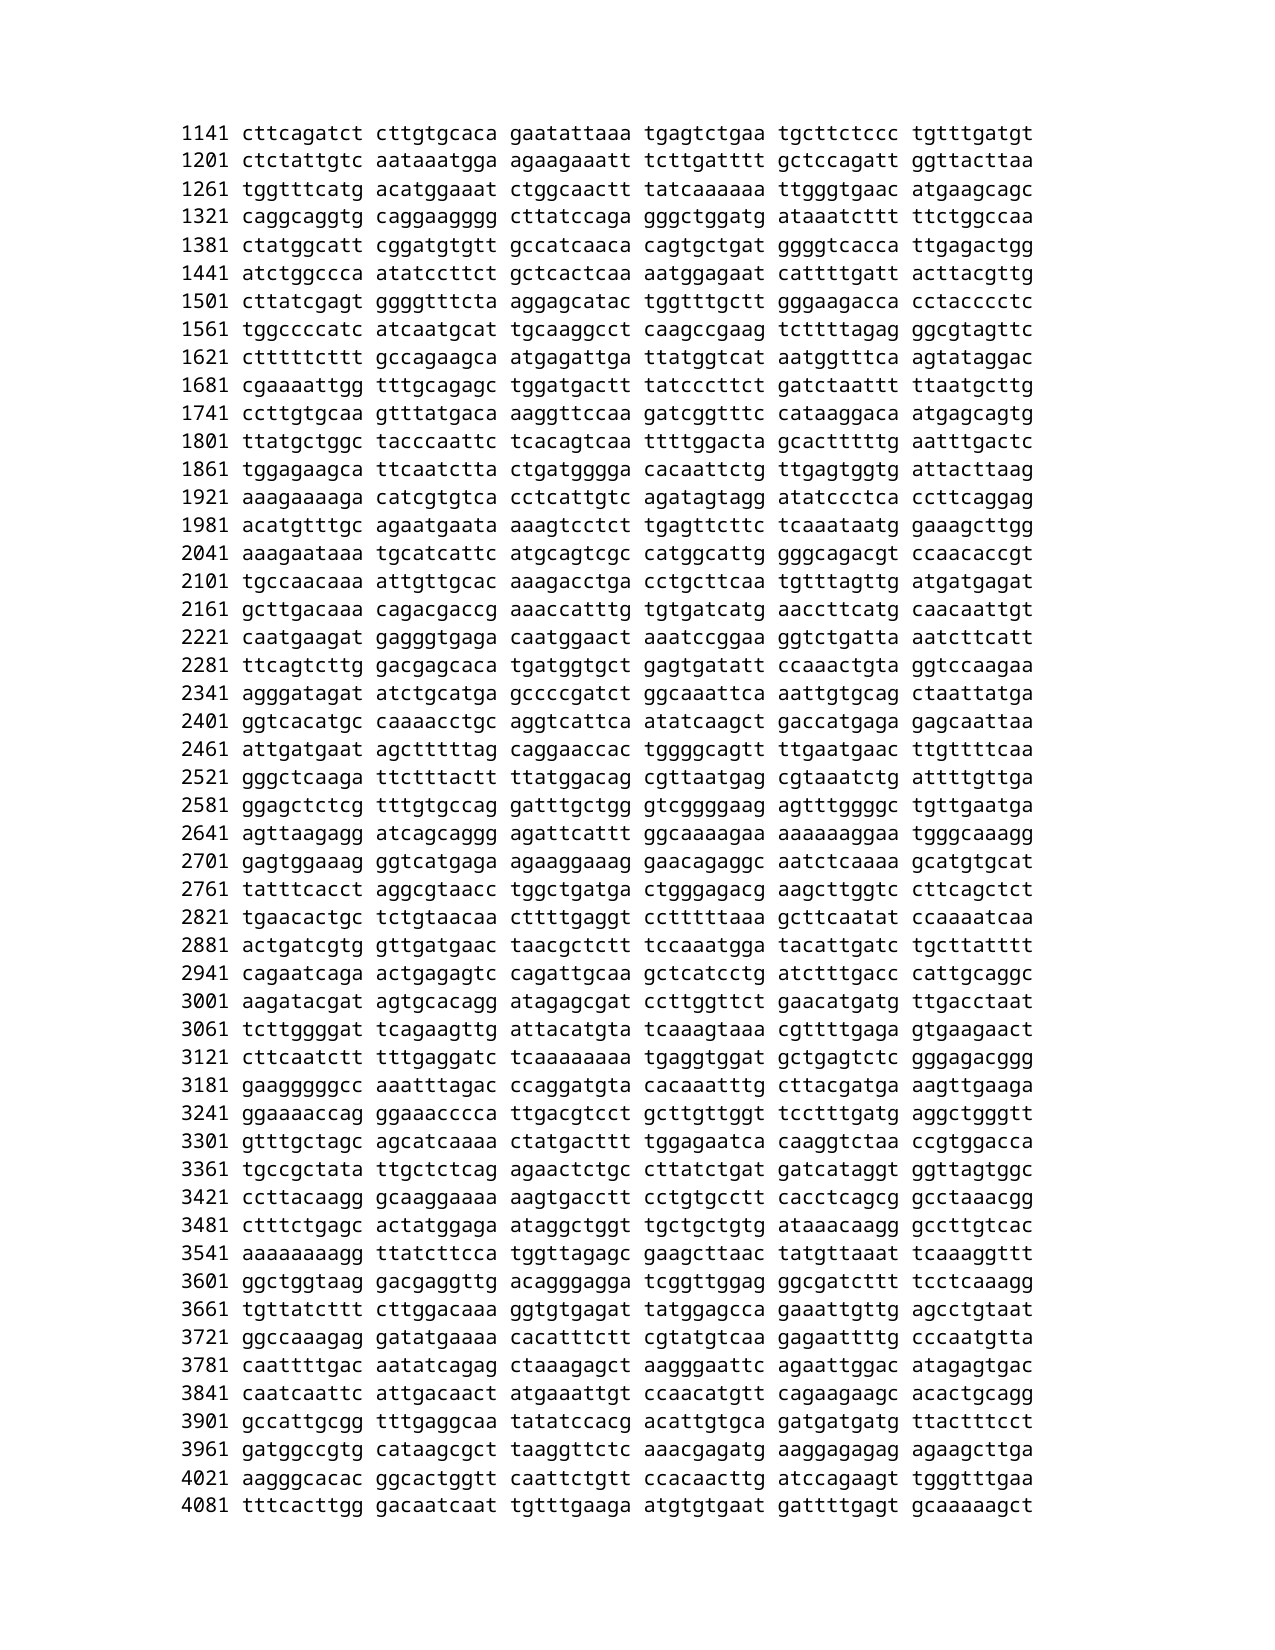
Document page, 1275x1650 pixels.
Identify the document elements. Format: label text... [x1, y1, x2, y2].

text 1801 ttatgctggc tacccaattc tcacagtcaa ttttggacta gcactttttg aatttgactc [118, 426, 1157, 454]
text 3601 ggctggtaag gacgaggttg acagggagga tcggttggag ggcgatcttt tcctcaaagg [118, 1267, 1157, 1295]
text 2101 tgccaacaaa attgttgcac aaagacctga cctgcttcaa tgtttagttg atgatgagat [118, 566, 1157, 594]
text 2161 gcttgacaaa cagacgaccg aaaccatttg tgtgatcatg aaccttcatg caacaattgt [118, 594, 1157, 622]
text 2701 gagtggaaag ggtcatgaga agaaggaaag gaacagaggc aatctcaaaa gcatgtgcat [118, 847, 1157, 875]
text 1921 aaagaaaaga catcgtgtca cctcattgtc agatagtagg atatccctca ccttcaggag [118, 482, 1157, 510]
text 3181 gaagggggcc aaatttagac ccaggatgta cacaaatttg cttacgatga aagttgaaga [118, 1071, 1157, 1099]
text 3541 aaaaaaaagg ttatcttcca tggttagagc gaagcttaac tatgttaaat tcaaaggttt [118, 1239, 1157, 1267]
text 3241 ggaaaaccag ggaaacccca ttgacgtcct gcttgttggt tcctttgatg aggctgggtt [118, 1099, 1157, 1127]
text 2761 tatttcacct aggcgtaacc tggctgatga ctgggagacg aagcttggtc cttcagctct [118, 875, 1157, 903]
text 2881 actgatcgtg gttgatgaac taacgctctt tccaaatgga tacattgatc tgcttatttt [118, 931, 1157, 959]
text 3901 gccattgcgg tttgaggcaa tatatccacg acattgtgca gatgatgatg ttactttcct [118, 1407, 1157, 1435]
text 3001 aagatacgat agtgcacagg atagagcgat ccttggttct gaacatgatg ttgacctaat [118, 987, 1157, 1015]
text 1741 ccttgtgcaa gtttatgaca aaggttccaa gatcggtttc cataaggaca atgagcagtg [118, 398, 1157, 426]
text 3361 tgccgctata ttgctctcag agaactctgc cttatctgat gatcataggt ggttagtggc [118, 1155, 1157, 1183]
text 3661 tgttatcttt cttggacaaa ggtgtgagat tatggagcca gaaattgttg agcctgtaat [118, 1295, 1157, 1323]
text 4081 tttcacttgg gacaatcaat tgtttgaaga atgtgtgaat gattttgagt gcaaaaagct [118, 1491, 1157, 1519]
text 2461 attgatgaat agctttttag caggaaccac tggggcagtt ttgaatgaac ttgttttcaa [118, 734, 1157, 763]
text 3721 ggccaaagag gatatgaaaa cacatttctt cgtatgtcaa gagaattttg cccaatgtta [118, 1323, 1157, 1351]
text 3781 caattttgac aatatcagag ctaaagagct aagggaattc agaattggac atagagtgac [118, 1351, 1157, 1379]
text 2581 ggagctctcg tttgtgccag gatttgctgg gtcggggaag agtttggggc tgttgaatga [118, 791, 1157, 819]
text 2941 cagaatcaga actgagagtc cagattgcaa gctcatcctg atctttgacc cattgcaggc [118, 959, 1157, 987]
text 1501 cttatcgagt ggggtttcta aggagcatac tggtttgctt gggaagacca cctacccctc [118, 286, 1157, 314]
text 3121 cttcaatctt tttgaggatc tcaaaaaaaa tgaggtggat gctgagtctc gggagacggg [118, 1043, 1157, 1071]
text 1261 tggtttcatg acatggaaat ctggcaactt tatcaaaaaa ttgggtgaac atgaagcagc [118, 174, 1157, 202]
text 3961 gatggccgtg cataagcgct taaggttctc aaacgagatg aaggagagag agaagcttga [118, 1435, 1157, 1463]
text 3061 tcttggggat tcagaagttg attacatgta tcaaagtaaa cgttttgaga gtgaagaact [118, 1015, 1157, 1043]
text 1381 ctatggcatt cggatgtgtt gccatcaaca cagtgctgat ggggtcacca ttgagactgg [118, 230, 1157, 258]
text 4021 aagggcacac ggcactggtt caattctgtt ccacaacttg atccagaagt tgggtttgaa [118, 1463, 1157, 1491]
text 1681 cgaaaattgg tttgcagagc tggatgactt tatcccttct gatctaattt ttaatgcttg [118, 370, 1157, 398]
text 1441 atctggccca atatccttct gctcactcaa aatggagaat cattttgatt acttacgttg [118, 258, 1157, 286]
text 2521 gggctcaaga ttctttactt ttatggacag cgttaatgag cgtaaatctg attttgttga [118, 763, 1157, 791]
text 2401 ggtcacatgc caaaacctgc aggtcattca atatcaagct gaccatgaga gagcaattaa [118, 707, 1157, 734]
text 3841 caatcaattc attgacaact atgaaattgt ccaacatgtt cagaagaagc acactgcagg [118, 1379, 1157, 1407]
text 3481 ctttctgagc actatggaga ataggctggt tgctgctgtg ataaacaagg gccttgtcac [118, 1211, 1157, 1239]
text 3301 gtttgctagc agcatcaaaa ctatgacttt tggagaatca caaggtctaa ccgtggacca [118, 1127, 1157, 1155]
text 1201 ctctattgtc aataaatgga agaagaaatt tcttgatttt gctccagatt ggttacttaa [118, 146, 1157, 174]
text 2281 ttcagtcttg gacgagcaca tgatggtgct gagtgatatt ccaaactgta ggtccaagaa [118, 651, 1157, 678]
text 1141 cttcagatct cttgtgcaca gaatattaaa tgagtctgaa tgcttctccc tgtttgatgt [118, 118, 1157, 146]
text 1321 caggcaggtg caggaagggg cttatccaga gggctggatg ataaatcttt ttctggccaa [118, 202, 1157, 230]
text 3421 ccttacaagg gcaaggaaaa aagtgacctt cctgtgcctt cacctcagcg gcctaaacgg [118, 1183, 1157, 1211]
text 2821 tgaacactgc tctgtaacaa cttttgaggt cctttttaaa gcttcaatat ccaaaatcaa [118, 903, 1157, 931]
text 2221 caatgaagat gagggtgaga caatggaact aaatccggaa ggtctgatta aatcttcatt [118, 622, 1157, 651]
text 1621 ctttttcttt gccagaagca atgagattga ttatggtcat aatggtttca agtataggac [118, 342, 1157, 370]
text 1861 tggagaagca ttcaatctta ctgatgggga cacaattctg ttgagtggtg attacttaag [118, 454, 1157, 482]
text 1981 acatgtttgc agaatgaata aaagtcctct tgagttcttc tcaaataatg gaaagcttgg [118, 510, 1157, 538]
text 2341 agggatagat atctgcatga gccccgatct ggcaaattca aattgtgcag ctaattatga [118, 678, 1157, 707]
text 2641 agttaagagg atcagcaggg agattcattt ggcaaaagaa aaaaaaggaa tgggcaaagg [118, 819, 1157, 847]
text 2041 aaagaataaa tgcatcattc atgcagtcgc catggcattg gggcagacgt ccaacaccgt [118, 538, 1157, 566]
text 1561 tggccccatc atcaatgcat tgcaaggcct caagccgaag tcttttagag ggcgtagttc [118, 314, 1157, 342]
